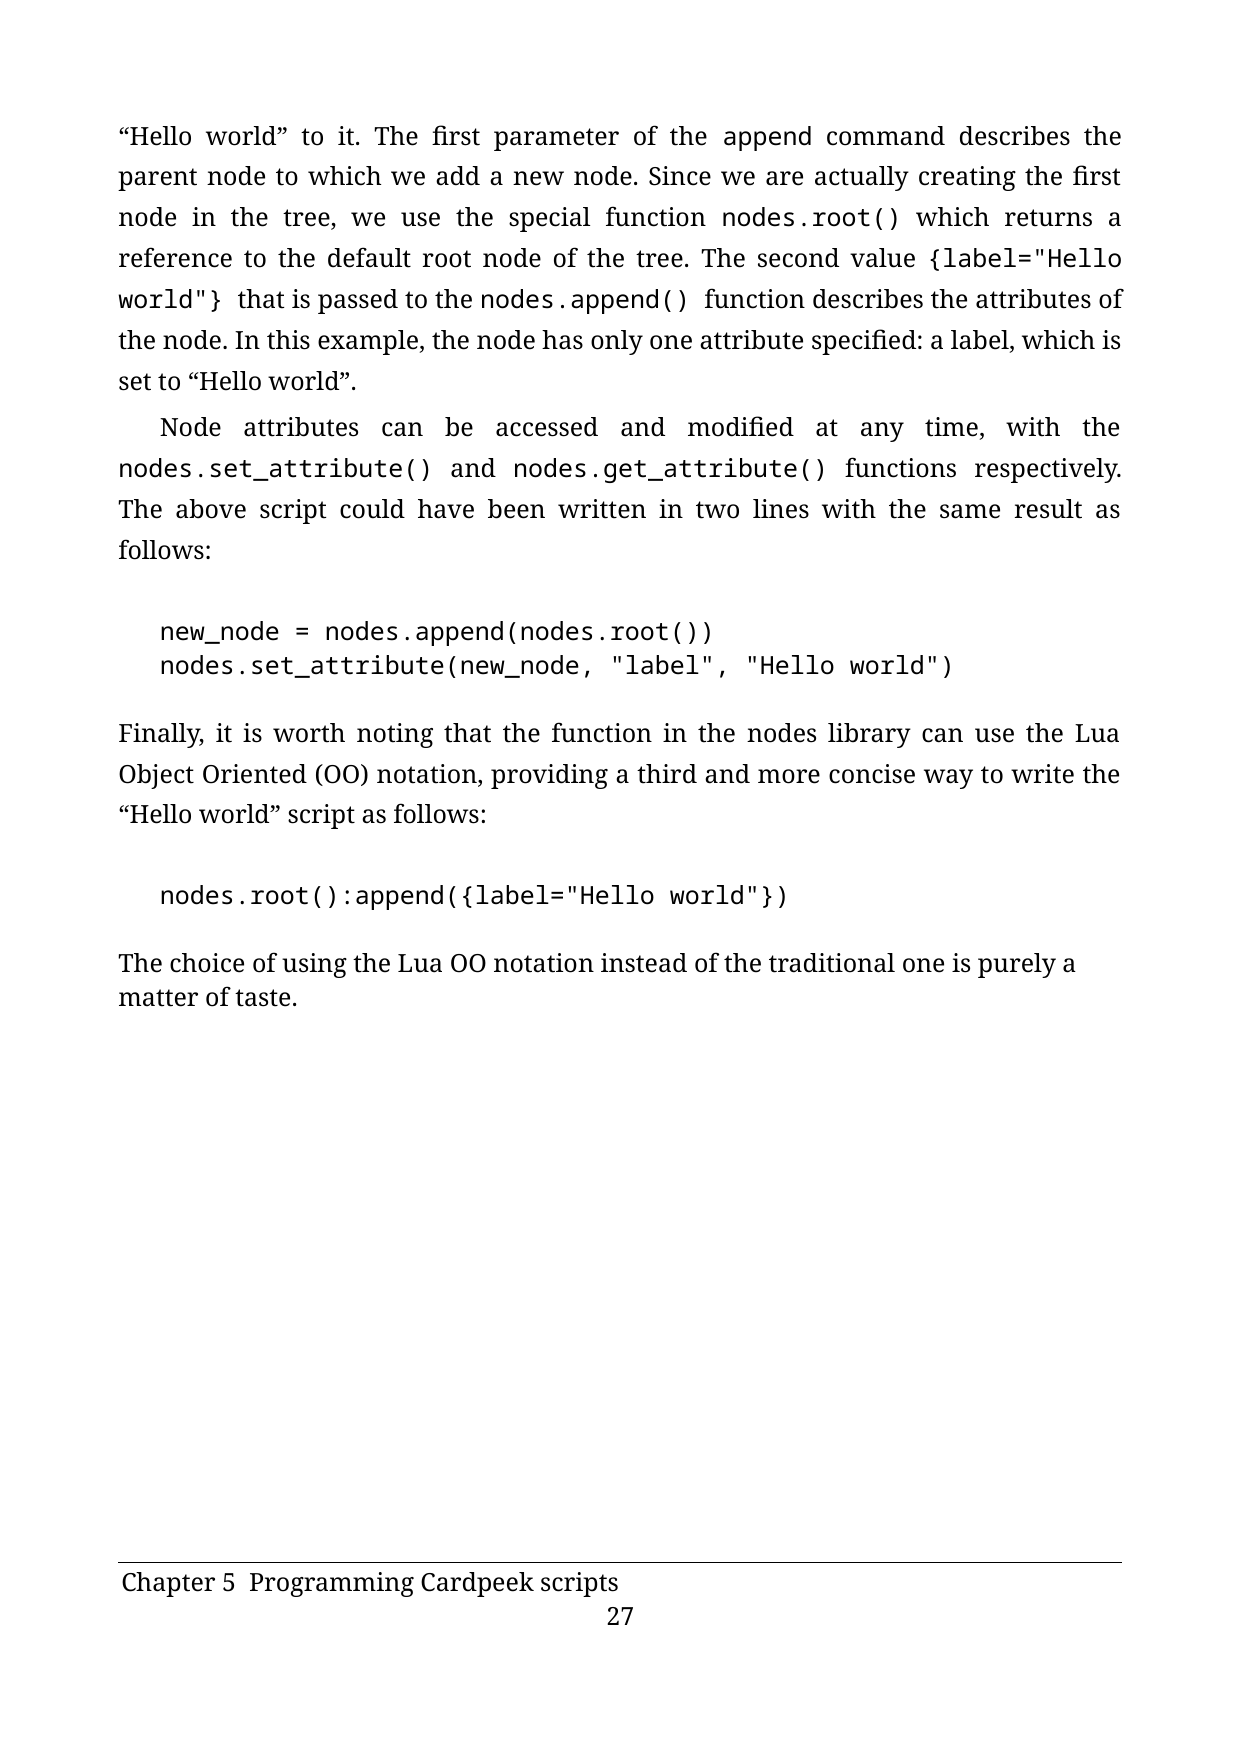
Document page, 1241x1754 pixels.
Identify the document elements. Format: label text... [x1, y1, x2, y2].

text nodes.set_attribute(new_node, "label", "Hello world") [159, 647, 1122, 681]
text nodes.root():append({label="Hello world"}) [159, 878, 1122, 912]
text “Hello world” to it. The first parameter of the append command describes the parent node to which we add a new node. Since we are actually creating the first node in the tree, we use the special function nodes.root() which returns a reference to the default root node of the tree. The second value {label="Hello world"} that is passed to the nodes.append() function describes the attributes of the node. In this example, the node has only one attribute specified: a label, which is set to “Hello world”. [118, 118, 1122, 397]
text Finally, it is worth noting that the function in the nodes library can use the Lua Object Oriented (OO) notation, providing a third and more concise way to write the “Hello world” script as follows: [118, 715, 1122, 831]
text The choice of using the Lua OO notation instead of the traditional one is purely a matter of taste. [118, 946, 1122, 1014]
text Node attributes can be accessed and modified at any time, with the nodes.set_attribute() and nodes.get_attribute() functions respectively. The above script could have been written in two lines with the same result as follows: [118, 410, 1122, 566]
text new_node = nodes.append(nodes.root()) [159, 613, 1122, 647]
